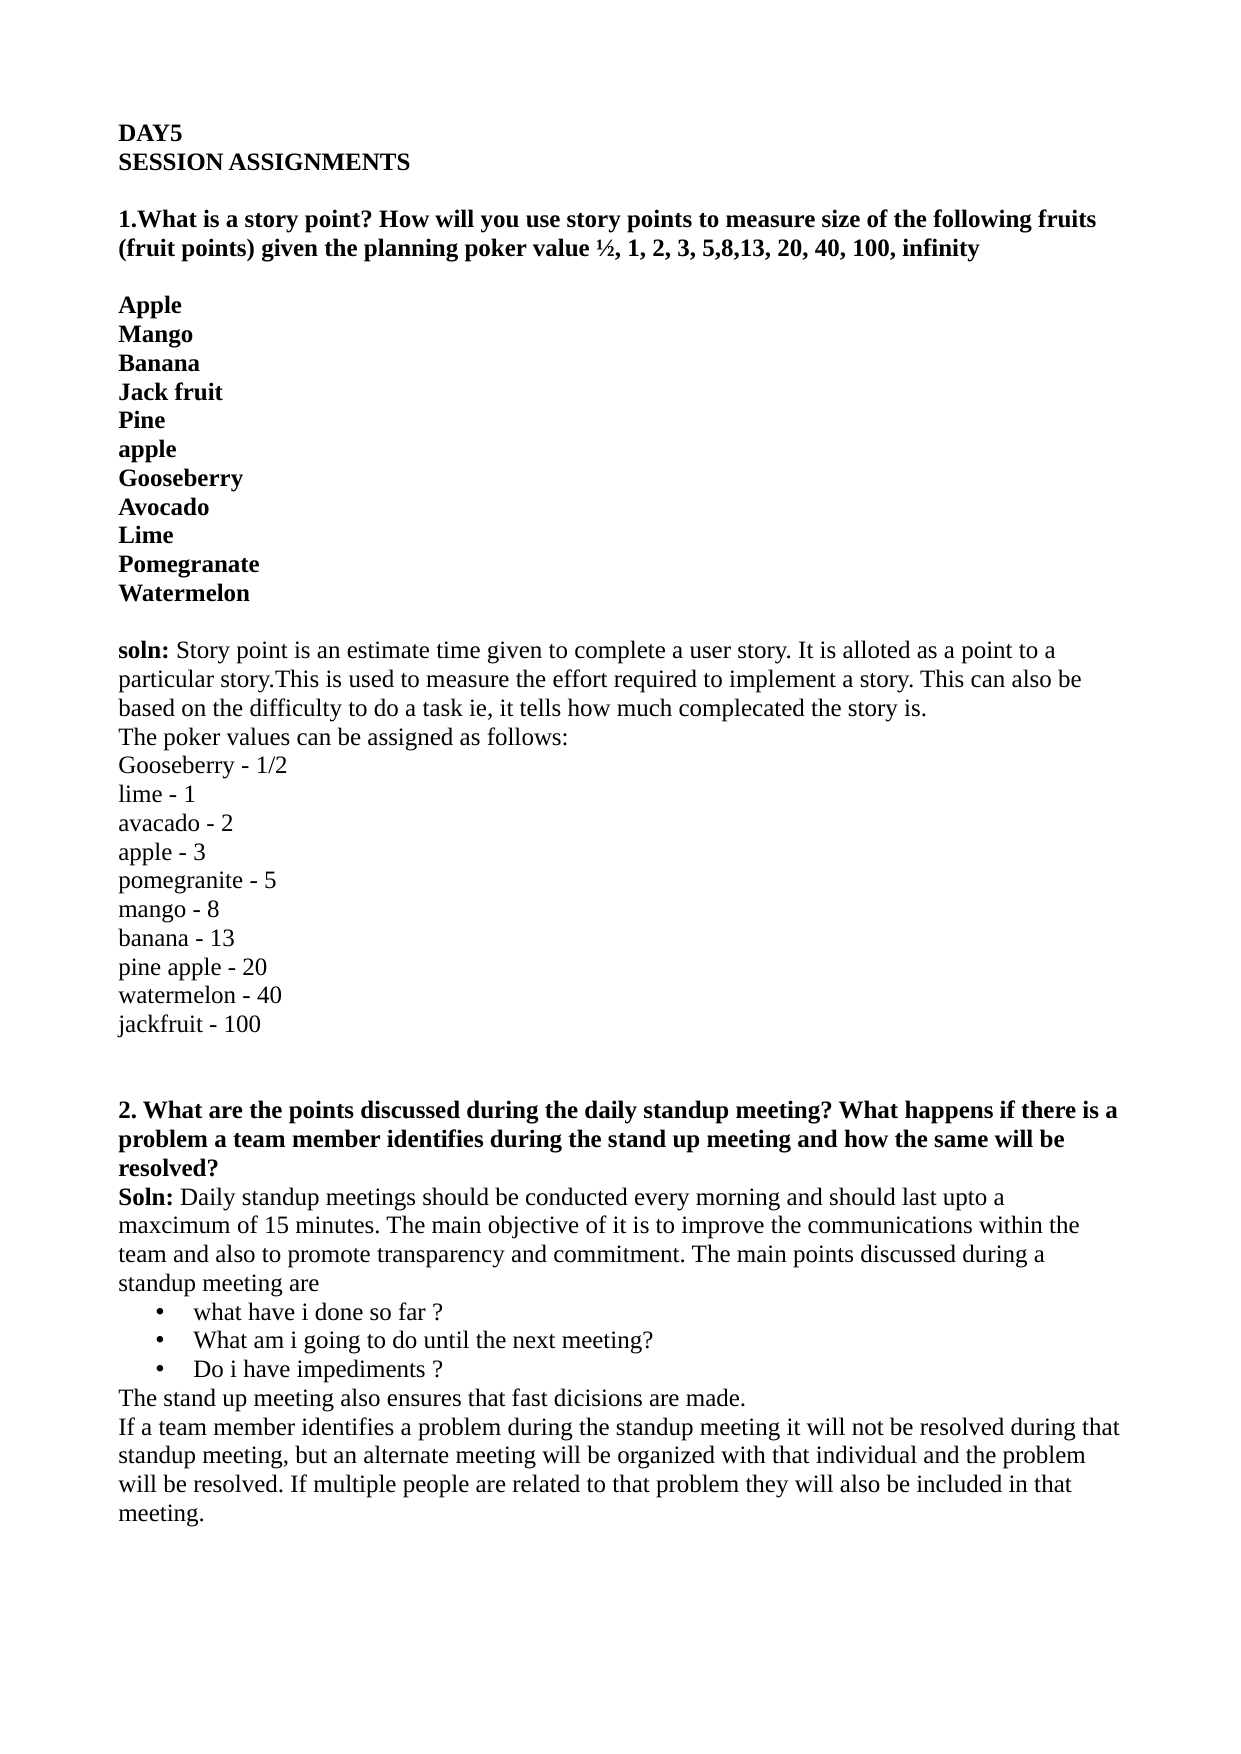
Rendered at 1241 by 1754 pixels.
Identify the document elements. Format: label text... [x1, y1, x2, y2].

list what have i done so far ? [156, 1297, 1122, 1326]
text lime - 1 [118, 779, 1122, 808]
text Jack fruit [118, 377, 1122, 406]
text Mango [118, 319, 1122, 348]
text watermelon - 40 [118, 981, 1122, 1009]
text Watermelon [118, 578, 1122, 607]
text apple [118, 434, 1122, 463]
text Pine [118, 406, 1122, 434]
text 2. What are the points discussed during the daily standup meeting? What happens if there is a problem a team member identifies during the stand up meeting and how the same will be resolved? [118, 1096, 1122, 1182]
text jackfruit - 100 [118, 1009, 1122, 1038]
text Soln: Daily standup meetings should be conducted every morning and should last upto a maxcimum of 15 minutes. The main objective of it is to improve the communications within the team and also to promote transparency and commitment. The main points discussed during a standup meeting are [118, 1182, 1122, 1297]
text 1.What is a story point? How will you use story points to measure size of the following fruits (fruit points) given the planning poker value ½, 1, 2, 3, 5,8,13, 20, 40, 100, infinity [118, 204, 1122, 262]
text Avocado [118, 492, 1122, 521]
list Do i have impediments ? [156, 1354, 1122, 1383]
text avacado - 2 [118, 808, 1122, 837]
text Pomegranate [118, 549, 1122, 578]
text Apple [118, 291, 1122, 319]
text pine apple - 20 [118, 952, 1122, 981]
text SESSION ASSIGNMENTS [118, 147, 1122, 176]
text The stand up meeting also ensures that fast dicisions are made. [118, 1383, 1122, 1412]
text Gooseberry [118, 463, 1122, 492]
text The poker values can be assigned as follows: [118, 722, 1122, 751]
text Banana [118, 348, 1122, 377]
text soln: Story point is an estimate time given to complete a user story. It is alloted as a point to a particular story.This is used to measure the effort required to implement a story. This can also be based on the difficulty to do a task ie, it tells how much complecated the story is. [118, 636, 1122, 722]
text DAY5 [118, 118, 1122, 147]
text If a team member identifies a problem during the standup meeting it will not be resolved during that standup meeting, but an alternate meeting will be organized with that individual and the problem will be resolved. If multiple people are related to that problem they will also be included in that meeting. [118, 1412, 1122, 1527]
list What am i going to do until the next meeting? [156, 1326, 1122, 1354]
text banana - 13 [118, 923, 1122, 952]
text Lime [118, 521, 1122, 549]
text pomegranite - 5 [118, 866, 1122, 894]
text apple - 3 [118, 837, 1122, 866]
text mango - 8 [118, 894, 1122, 923]
text Gooseberry - 1/2 [118, 751, 1122, 779]
